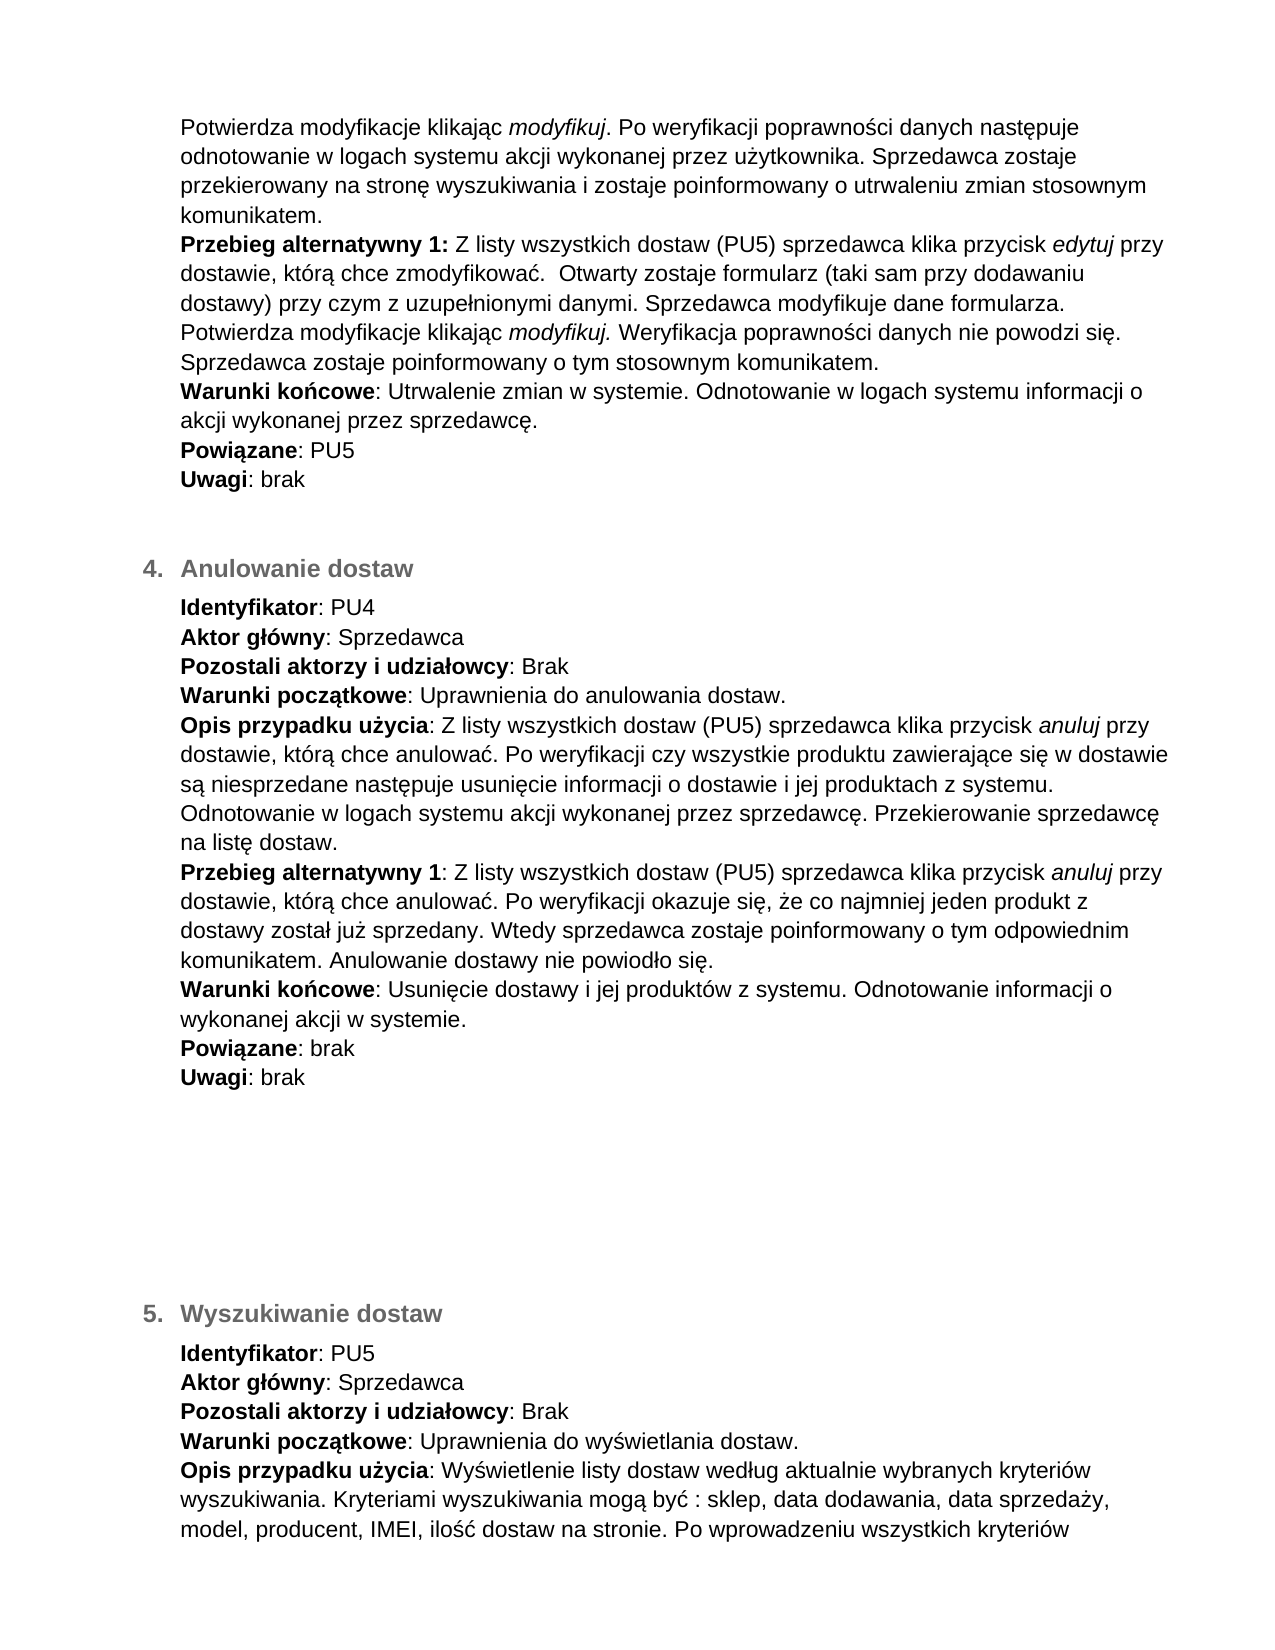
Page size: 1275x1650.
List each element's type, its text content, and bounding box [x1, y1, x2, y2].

list Identyfikator: PU4 Aktor główny: Sprzedawca [143, 595, 1170, 650]
text Przebieg alternatywny 1: Z listy wszystkich dostaw (PU5) sprzedawca klika przycisk anuluj przy dostawie, którą chce anulować. Po weryfikacji okazuje się, że co najmniej jeden produkt z dostawy został już sprzedany. Wtedy sprzedawca zostaje poinformowany o tym odpowiednim komunikatem. Anulowanie dostawy nie powiodło się. [180, 859, 1170, 973]
text Opis przypadku użycia: Wyświetlenie listy dostaw według aktualnie wybranych kryteriów wyszukiwania. Kryteriami wyszukiwania mogą być : sklep, data dodawania, data sprzedaży, model, producent, IMEI, ilość dostaw na stronie. Po wprowadzeniu wszystkich kryteriów [180, 1458, 1170, 1542]
subtitle Wyszukiwanie dostaw [143, 1300, 1170, 1328]
list Pozostali aktorzy i udziałowcy: Brak Warunki początkowe: Uprawnienia do anulowania dostaw. [143, 654, 1170, 709]
text Identyfikator: PU5 Aktor główny: Sprzedawca [180, 1340, 1170, 1395]
subtitle Anulowanie dostaw [143, 554, 1170, 582]
text Warunki końcowe: Utrwalenie zmian w systemie. Odnotowanie w logach systemu informacji o akcji wykonanej przez sprzedawcę. [180, 378, 1170, 433]
text Opis przypadku użycia: Z listy wszystkich dostaw (PU5) sprzedawca klika przycisk anuluj przy dostawie, którą chce anulować. Po weryfikacji czy wszystkie produktu zawierające się w dostawie są niesprzedane następuje usunięcie informacji o dostawie i jej produktach z systemu. Odnotowanie w logach systemu akcji wykonanej przez sprzedawcę. Przekierowanie sprzedawcę na listę dostaw. [180, 712, 1170, 856]
text Przebieg alternatywny 1: Z listy wszystkich dostaw (PU5) sprzedawca klika przycisk edytuj przy dostawie, którą chce zmodyfikować. Otwarty zostaje formularz (taki sam przy dodawaniu dostawy) przy czym z uzupełnionymi danymi. Sprzedawca modyfikuje dane formularza. Potwierdza modyfikacje klikając modyfikuj. Weryfikacja poprawności danych nie powodzi się. Sprzedawca zostaje poinformowany o tym stosownym komunikatem. [180, 232, 1170, 375]
text Powiązane: PU5 [180, 437, 1170, 463]
text Pozostali aktorzy i udziałowcy: Brak Warunki początkowe: Uprawnienia do wyświetlania dostaw. [180, 1399, 1170, 1454]
text Warunki końcowe: Usunięcie dostawy i jej produktów z systemu. Odnotowanie informacji o wykonanej akcji w systemie. Powiązane: brak Uwagi: brak [180, 977, 1170, 1091]
text Potwierdza modyfikacje klikając modyfikuj. Po weryfikacji poprawności danych następuje odnotowanie w logach systemu akcji wykonanej przez użytkownika. Sprzedawca zostaje przekierowany na stronę wyszukiwania i zostaje poinformowany o utrwaleniu zmian stosownym komunikatem. [180, 114, 1170, 228]
text Uwagi: brak [180, 467, 1170, 492]
